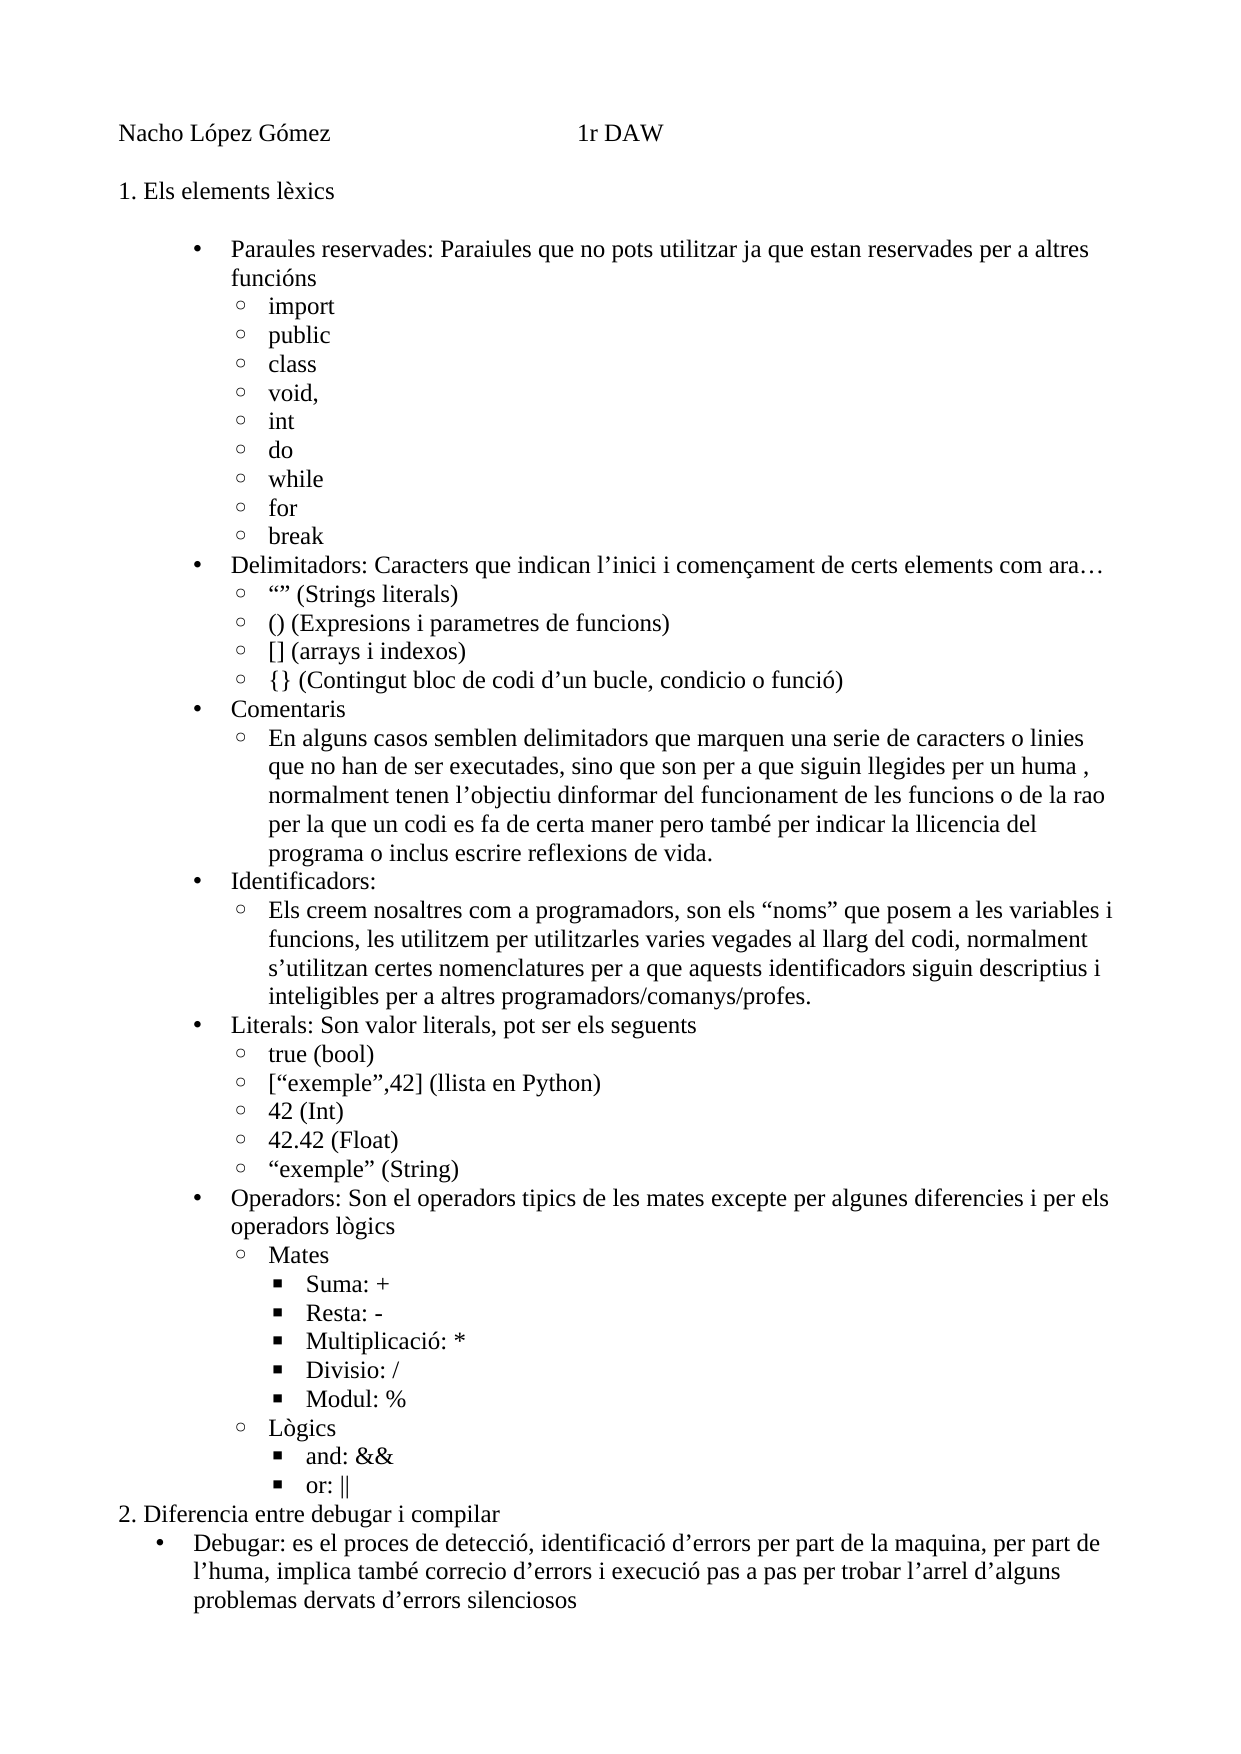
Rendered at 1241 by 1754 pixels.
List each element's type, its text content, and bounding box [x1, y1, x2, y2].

list Multiplicació: * [268, 1326, 1122, 1355]
list Identificadors: [193, 866, 1122, 895]
list for [231, 493, 1122, 521]
list or: || [268, 1470, 1122, 1499]
list () (Expresions i parametres de funcions) [231, 608, 1122, 636]
list break [231, 521, 1122, 550]
list 42.42 (Float) [231, 1125, 1122, 1154]
list int [231, 406, 1122, 435]
list Literals: Son valor literals, pot ser els seguents [193, 1010, 1122, 1039]
list import [231, 291, 1122, 320]
list Resta: - [268, 1298, 1122, 1326]
list [] (arrays i indexos) [231, 636, 1122, 665]
list public [231, 320, 1122, 349]
list while [231, 464, 1122, 493]
list Lògics [231, 1413, 1122, 1441]
list [“exemple”,42] (llista en Python) [231, 1068, 1122, 1096]
list void, [231, 378, 1122, 406]
list En alguns casos semblen delimitadors que marquen una serie de caracters o linies que no han de ser executades, sino que son per a que siguin llegides per un huma , normalment tenen l’objectiu dinformar del funcionament de les funcions o de la rao per la que un codi es fa de certa maner pero també per indicar la llicencia del programa o inclus escrire reflexions de vida. [231, 723, 1122, 866]
list “” (Strings literals) [231, 579, 1122, 608]
list Modul: % [268, 1384, 1122, 1413]
list Delimitadors: Caracters que indican l’inici i començament de certs elements com ara… [193, 550, 1122, 579]
list true (bool) [231, 1039, 1122, 1068]
list Debugar: es el proces de detecció, identificació d’errors per part de la maquina, per part de l’huma, implica també correcio d’errors i execució pas a pas per trobar l’arrel d’alguns problemas dervats d’errors silenciosos [156, 1528, 1122, 1614]
list and: && [268, 1441, 1122, 1470]
list class [231, 349, 1122, 378]
list Els creem nosaltres com a programadors, son els “noms” que posem a les variables i funcions, les utilitzem per utilitzarles varies vegades al llarg del codi, normalment s’utilitzan certes nomenclatures per a que aquests identificadors siguin descriptius i inteligibles per a altres programadors/comanys/profes. [231, 895, 1122, 1010]
list Suma: + [268, 1269, 1122, 1298]
list 42 (Int) [231, 1096, 1122, 1125]
list {} (Contingut bloc de codi d’un bucle, condicio o funció) [231, 665, 1122, 694]
list Mates [231, 1240, 1122, 1269]
list “exemple” (String) [231, 1154, 1122, 1183]
list Paraules reservades: Paraiules que no pots utilitzar ja que estan reservades per a altres funcións [193, 234, 1122, 291]
list do [231, 435, 1122, 464]
list Divisio: / [268, 1355, 1122, 1384]
list Operadors: Son el operadors tipics de les mates excepte per algunes diferencies i per els operadors lògics [193, 1183, 1122, 1240]
text 2. Diferencia entre debugar i compilar [118, 1499, 1122, 1528]
list Comentaris [193, 694, 1122, 723]
text 1. Els elements lèxics [118, 176, 1122, 205]
